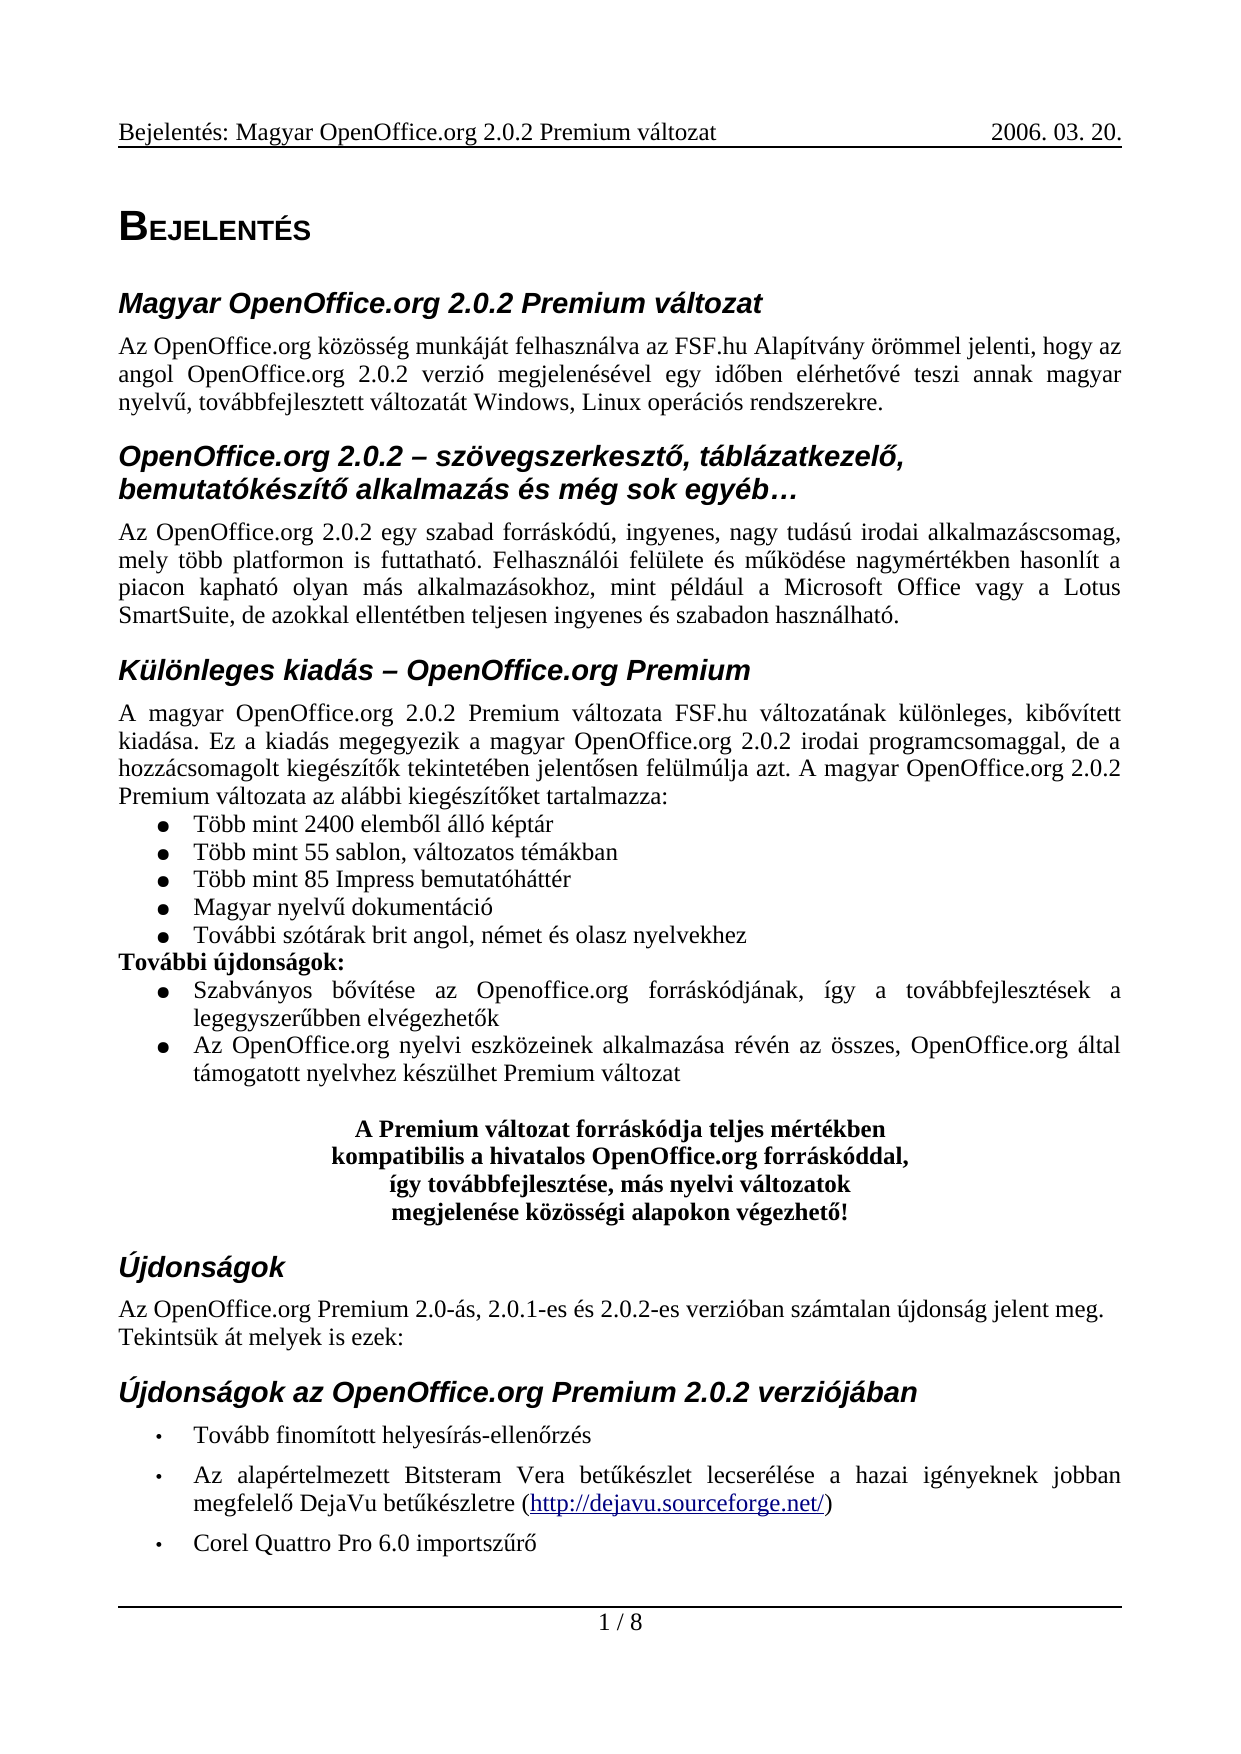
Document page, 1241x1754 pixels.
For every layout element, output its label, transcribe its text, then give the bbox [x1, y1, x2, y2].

subtitle OpenOffice.org 2.0.2 – szövegszerkesztő, táblázatkezelő, bemutatókészítő alkalmazás és még sok egyéb… [118, 440, 1122, 506]
list Az OpenOffice.org nyelvi eszközeinek alkalmazása révén az összes, OpenOffice.org által támogatott nyelvhez készülhet Premium változat [156, 1032, 1122, 1087]
list Corel Quattro Pro 6.0 importszűrő [156, 1529, 1122, 1557]
text Az OpenOffice.org 2.0.2 egy szabad forráskódú, ingyenes, nagy tudású irodai alkalmazáscsomag, mely több platformon is futtatható. Felhasználói felülete és működése nagymértékben hasonlít a piacon kapható olyan más alkalmazásokhoz, mint például a Microsoft Office vagy a Lotus SmartSuite, de azokkal ellentétben teljesen ingyenes és szabadon használható. [118, 518, 1122, 629]
list Szabványos bővítése az Openoffice.org forráskódjának, így a továbbfejlesztések a legegyszerűbben elvégezhetők [156, 976, 1122, 1032]
list Több mint 2400 elemből álló képtár [156, 810, 1122, 838]
list További szótárak brit angol, német és olasz nyelvekhez [156, 921, 1122, 948]
text A Premium változat forráskódja teljes mértékben kompatibilis a hivatalos OpenOffice.org forráskóddal, így továbbfejlesztése, más nyelvi változatok megjelenése közösségi alapokon végezhető! [118, 1115, 1122, 1226]
subtitle Újdonságok [118, 1251, 1122, 1283]
text A magyar OpenOffice.org 2.0.2 Premium változata FSF.hu változatának különleges, kibővített kiadása. Ez a kiadás megegyezik a magyar OpenOffice.org 2.0.2 irodai programcsomaggal, de a hozzácsomagolt kiegészítők tekintetében jelentősen felülmúlja azt. A magyar OpenOffice.org 2.0.2 Premium változata az alábbi kiegészítőket tartalmazza: [118, 699, 1122, 810]
text Az OpenOffice.org közösség munkáját felhasználva az FSF.hu Alapítvány örömmel jelenti, hogy az angol OpenOffice.org 2.0.2 verzió megjelenésével egy időben elérhetővé teszi annak magyar nyelvű, továbbfejlesztett változatát Windows, Linux operációs rendszerekre. [118, 332, 1122, 415]
list Több mint 85 Impress bemutatóháttér [156, 865, 1122, 893]
list Az alapértelmezett Bitsteram Vera betűkészlet lecserélése a hazai igényeknek jobban megfelelő DejaVu betűkészletre (http://dejavu.sourceforge.net/) [156, 1461, 1122, 1517]
subtitle Különleges kiadás – OpenOffice.org Premium [118, 654, 1122, 687]
list Tovább finomított helyesírás-ellenőrzés [156, 1421, 1122, 1449]
text További újdonságok: [118, 948, 1122, 976]
subtitle Magyar OpenOffice.org 2.0.2 Premium változat [118, 287, 1122, 320]
text Az OpenOffice.org Premium 2.0-ás, 2.0.1-es és 2.0.2-es verzióban számtalan újdonság jelent meg. Tekintsük át melyek is ezek: [118, 1296, 1122, 1351]
subtitle Bejelentés [118, 202, 1122, 250]
subtitle Újdonságok az OpenOffice.org Premium 2.0.2 verziójában [118, 1376, 1122, 1409]
list Több mint 55 sablon, változatos témákban [156, 838, 1122, 865]
list Magyar nyelvű dokumentáció [156, 893, 1122, 921]
